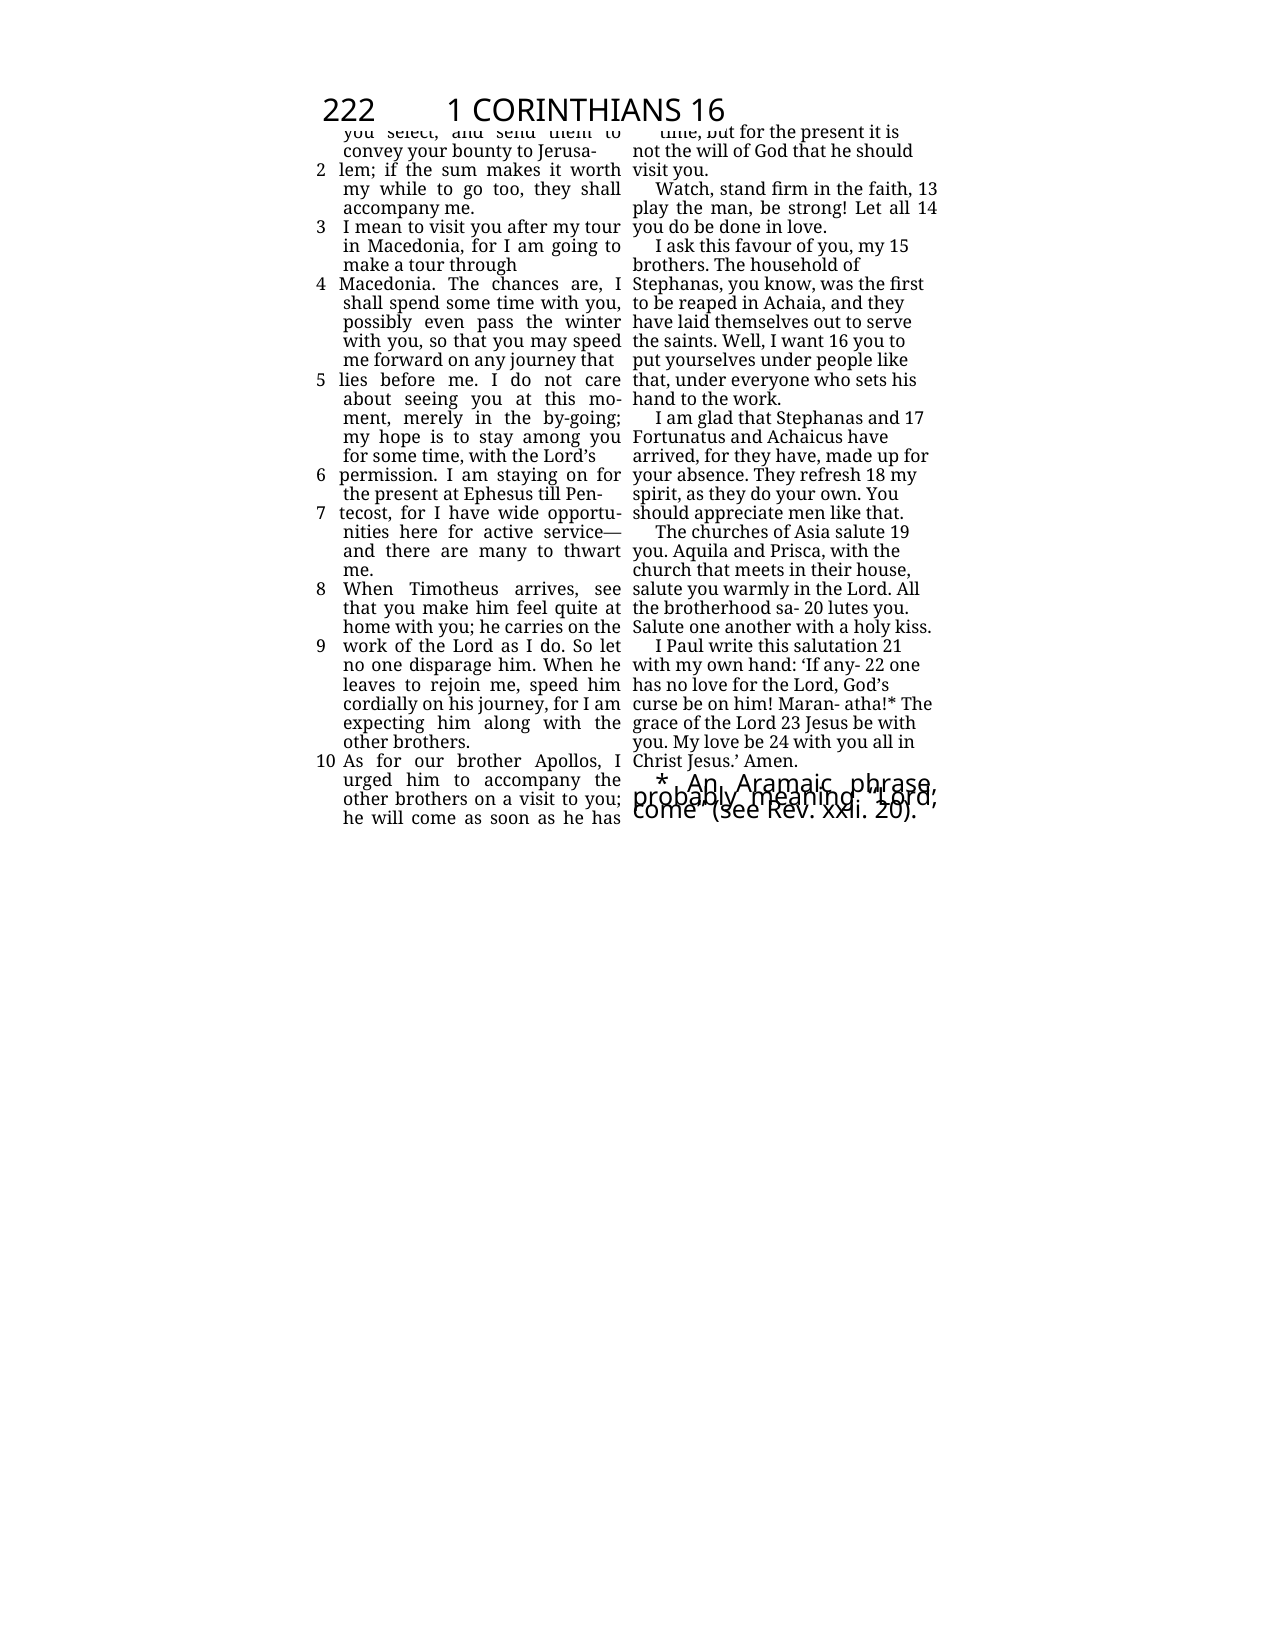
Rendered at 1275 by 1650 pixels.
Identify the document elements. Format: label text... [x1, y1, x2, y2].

text I ask this favour of you, my 15 brothers. The household of Stephanas, you know, was the first to be reaped in Achaia, and they have laid themselves out to serve the saints. Well, I want 16 you to put yourselves under peo­ple like that, under everyone who sets his hand to the work. [632, 237, 938, 409]
text The churches of Asia salute 19 you. Aquila and Prisca, with the church that meets in their house, salute you warmly in the Lord. All the brotherhood sa- 20 lutes you. Salute one another with a holy kiss. [632, 523, 938, 638]
list time, but for the present it is [632, 123, 938, 142]
text Watch, stand firm in the faith, 13 play the man, be strong! Let all 14 you do be done in love. [632, 180, 938, 237]
text I am glad that Stephanas and 17 Fortunatus and Achaicus have arrived, for they have, made up for your absence. They refresh 18 my spirit, as they do your own. You should appreciate men like that. [632, 409, 938, 523]
text * An Aramaic phrase, probably mean­ing “Lord, come” (see Rev. xxii. 20). [714, 782, 907, 821]
list tecost, for I have wide opportu­nities here for active service— and there are many to thwart me. [316, 504, 622, 580]
text I Paul write this salutation 21 with my own hand: ‘If any- 22 one has no love for the Lord, God’s curse be on him! Maran- atha!* The grace of the Lord 23 Jesus be with you. My love be 24 with you all in Christ Jesus.’ Amen. [632, 638, 938, 771]
list I mean to visit you after my tour in Macedonia, for I am going to make a tour through [316, 218, 622, 275]
list As for our brother Apollos, I urged him to accompany the other brothers on a visit to you; he will come as soon as he has [316, 752, 622, 828]
list Macedonia. The chances are, I shall spend some time with you, possibly even pass the winter with you, so that you may speed me forward on any journey that [316, 275, 622, 371]
list When Timotheus arrives, see that you make him feel quite at home with you; he carries on the [316, 580, 622, 638]
list work of the Lord as I do. So let no one disparage him. When he leaves to rejoin me, speed him cordially on his journey, for I am expecting him along with the other brothers. [316, 638, 622, 752]
list lem; if the sum makes it worth my while to go too, they shall accompany me. [316, 161, 622, 218]
text you select, and send them to convey your bounty to Jerusa- [343, 131, 622, 161]
list lies before me. I do not care about seeing you at this mo­ment, merely in the by-going; my hope is to stay among you for some time, with the Lord’s [316, 371, 622, 466]
list permission. I am staying on for the present at Ephesus till Pen- [316, 466, 622, 504]
text not the will of God that he should visit you. [632, 142, 938, 180]
text * An Aramaic phrase, probably mean­ing “Lord, come” (see Rev. xxii. 20). [632, 782, 716, 821]
